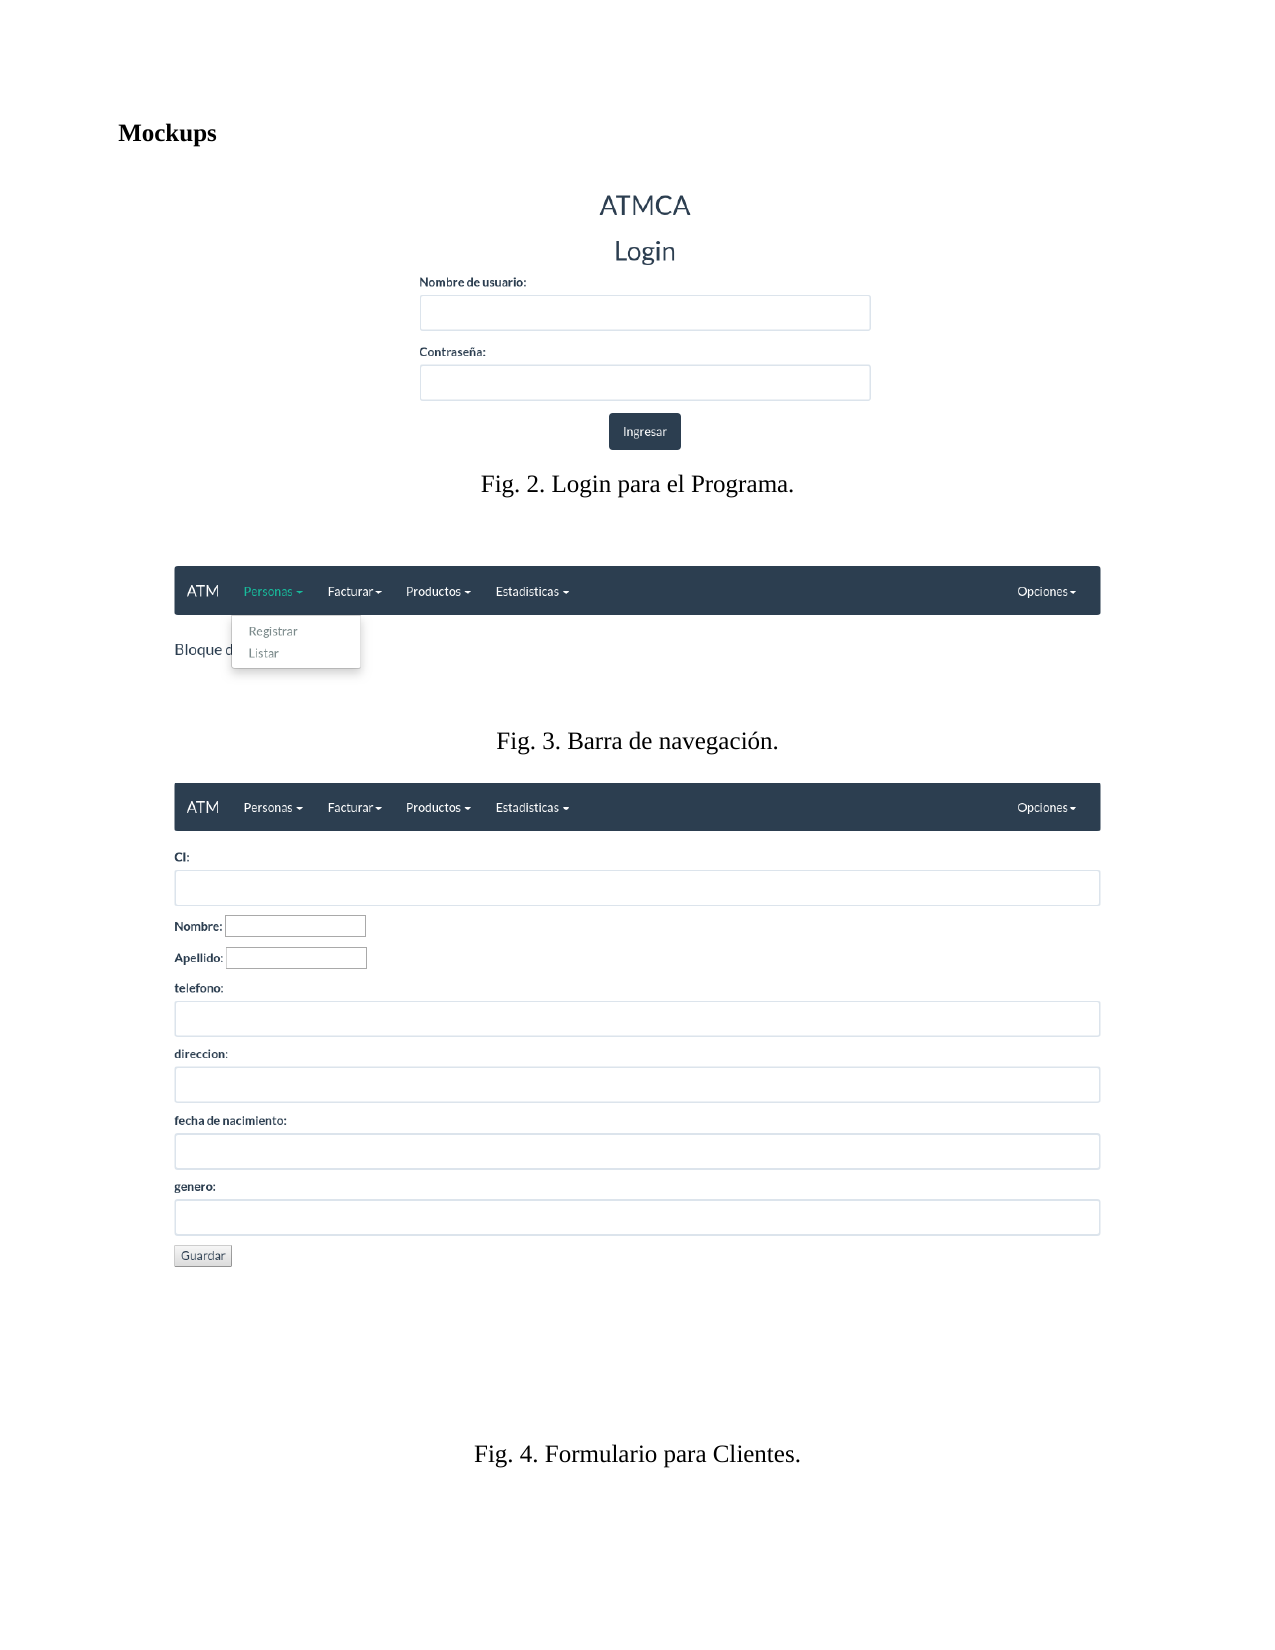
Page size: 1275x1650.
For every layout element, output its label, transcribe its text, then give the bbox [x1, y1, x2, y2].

text Fig. 4. Formulario para Clientes. [118, 1439, 1157, 1468]
text Fig. 3. Barra de navegación. [118, 726, 1157, 755]
text Fig. 2. Login para el Programa. [118, 147, 1157, 498]
picture [118, 566, 1157, 698]
picture [118, 783, 1157, 1411]
text Mockups [118, 118, 1157, 147]
